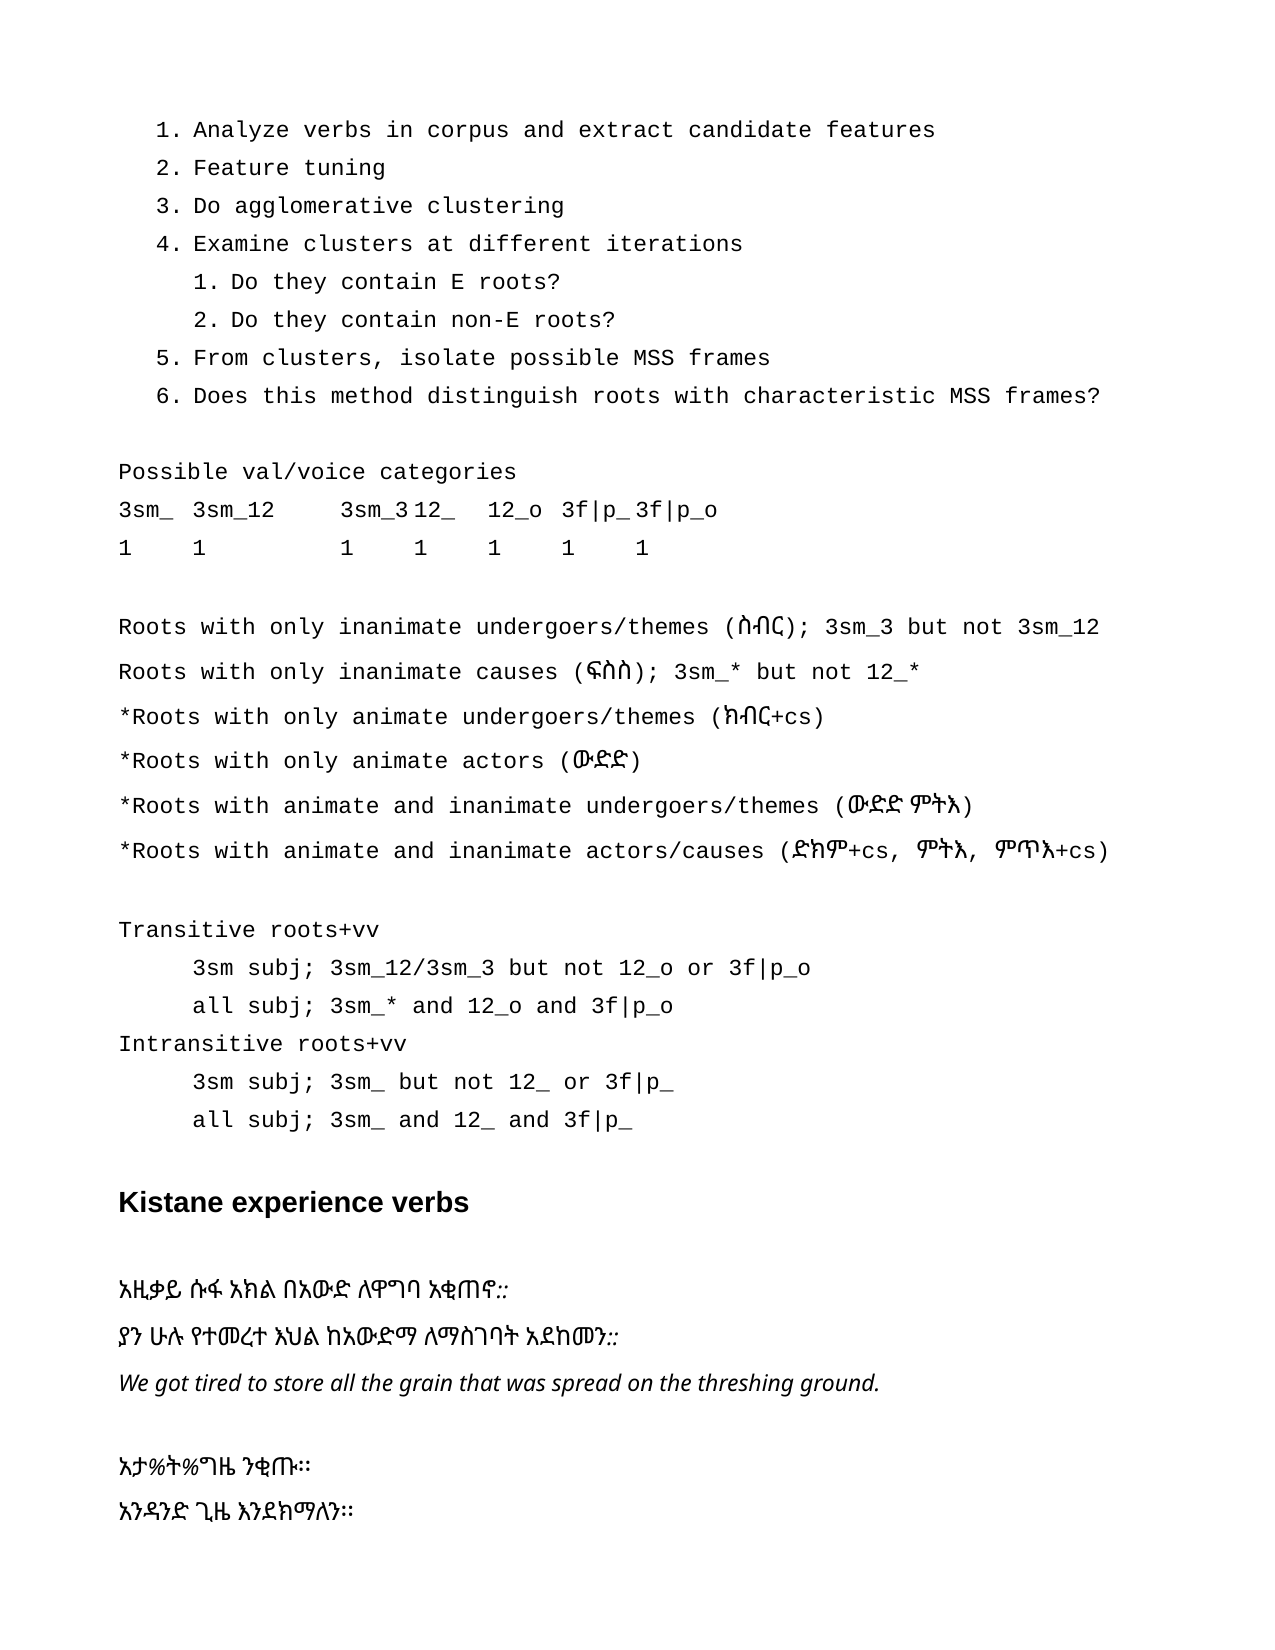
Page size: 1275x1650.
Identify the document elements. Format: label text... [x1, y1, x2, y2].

text all subj; 3sm_ and 12_ and 3f|p_ [118, 1109, 1157, 1134]
list Feature tuning [156, 156, 1157, 182]
text ያን ሁሉ የተመረተ እህል ከአውድማ ለማስገባት አደከመን:: [118, 1320, 1157, 1355]
list Does this method distinguish roots with characteristic MSS frames? [156, 384, 1157, 410]
text *Roots with only animate actors (ውድድ) [118, 746, 1157, 779]
list Analyze verbs in corpus and extract candidate features [156, 118, 1157, 144]
text Roots with only inanimate causes (ፍስስ); 3sm_* but not 12_* [118, 657, 1157, 690]
text *Roots with only animate undergoers/themes (ክብር+cs) [118, 702, 1157, 734]
text all subj; 3sm_* and 12_o and 3f|p_o [118, 994, 1157, 1021]
list Do they contain non-E roots? [193, 308, 1157, 334]
text 1 1 1 1 1 1 1 [118, 536, 1157, 562]
text አታ%ት%ግዜ ንቂጡ፡፡ [118, 1451, 1157, 1486]
text Intransitive roots+vv [118, 1033, 1157, 1058]
text 3sm subj; 3sm_12/3sm_3 but not 12_o or 3f|p_o [118, 957, 1157, 982]
list From clusters, isolate possible MSS frames [156, 346, 1157, 372]
list Do agglomerative clustering [156, 194, 1157, 220]
subtitle Kistane experience verbs [118, 1185, 1157, 1218]
text We got tired to store all the grain that was spread on the threshing ground. [118, 1367, 1157, 1398]
text Transitive roots+vv [118, 918, 1157, 944]
text Roots with only inanimate undergoers/themes (ስብር); 3sm_3 but not 3sm_12 [118, 612, 1157, 645]
text አዚቃይ ሱፋ አክል በአውድ ለዋግባ አቂጠኖ:: [118, 1274, 1157, 1308]
text *Roots with animate and inanimate undergoers/themes (ውድድ ምትእ) [118, 791, 1157, 824]
list Do they contain E roots? [193, 270, 1157, 296]
text 3sm_ 3sm_12 3sm_3 12_ 12_o 3f|p_ 3f|p_o [118, 498, 1157, 524]
text አንዳንድ ጊዜ እንደክማለን፡፡ [118, 1498, 1157, 1531]
text Possible val/voice categories [118, 460, 1157, 486]
list Examine clusters at different iterations [156, 232, 1157, 258]
text *Roots with animate and inanimate actors/causes (ድክም+cs, ምትእ, ምጥእ+cs) [118, 836, 1157, 868]
text 3sm subj; 3sm_ but not 12_ or 3f|p_ [118, 1071, 1157, 1097]
